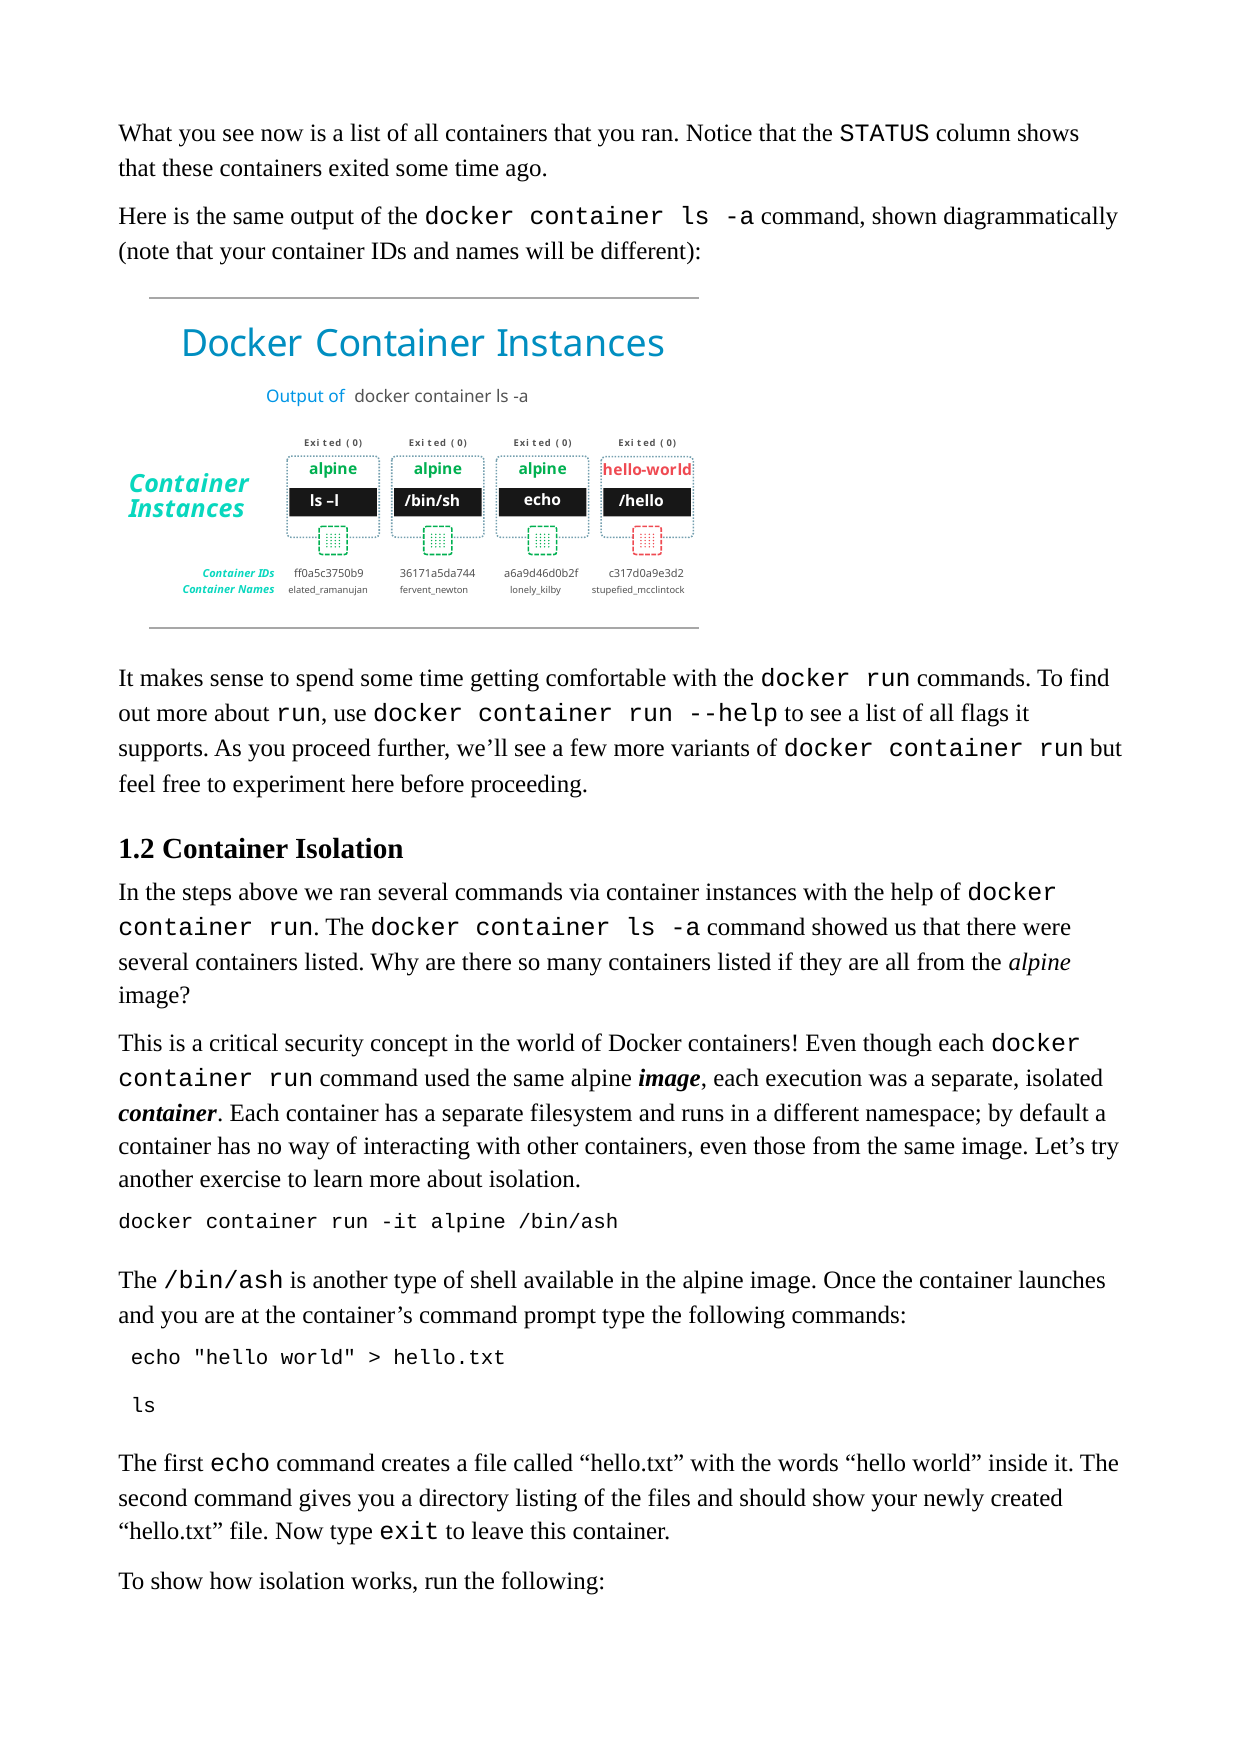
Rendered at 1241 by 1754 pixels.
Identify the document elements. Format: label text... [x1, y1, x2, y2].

text In the steps above we ran several commands via container instances with the help of docker container run. The docker container ls -a command showed us that there were several containers listed. Why are there so many containers listed if they are all from the alpine image? [118, 877, 1122, 1009]
text ls [118, 1395, 1122, 1418]
text Here is the same output of the docker container ls -a command, shown diagrammatically (note that your container IDs and names will be different): [118, 201, 1122, 265]
text The /bin/ash is another type of shell available in the alpine image. Once the container launches and you are at the container’s command prompt type the following commands: [118, 1265, 1122, 1328]
text This is a critical security concept in the world of Docker containers! Even though each docker container run command used the same alpine image, each execution was a separate, isolated container. Each container has a separate filesystem and runs in a different namespace; by default a container has no way of interacting with other containers, even those from the same image. Let’s try another exercise to learn more about isolation. [118, 1028, 1122, 1193]
subtitle 1.2 Container Isolation [118, 831, 1122, 864]
text It makes sense to spend some time getting comfortable with the docker run commands. To find out more about run, use docker container run --help to see a list of all flags it supports. As you proceed further, we’ll see a few more variants of docker container run but feel free to experiment here before proceeding. [118, 663, 1122, 797]
text docker container run -it alpine /bin/ash [118, 1212, 1122, 1235]
text The first echo command creates a file called “hello.txt” with the words “hello world” inside it. The second command gives you a directory listing of the files and should show your newly created “hello.txt” file. Now type exit to leave this container. [118, 1448, 1122, 1547]
text echo "hello world" > hello.txt [118, 1347, 1122, 1371]
text To show how isolation works, run the following: [118, 1566, 1122, 1595]
text What you see now is a list of all containers that you ran. Notice that the STATUS column shows that these containers exited some time ago. [118, 118, 1122, 182]
